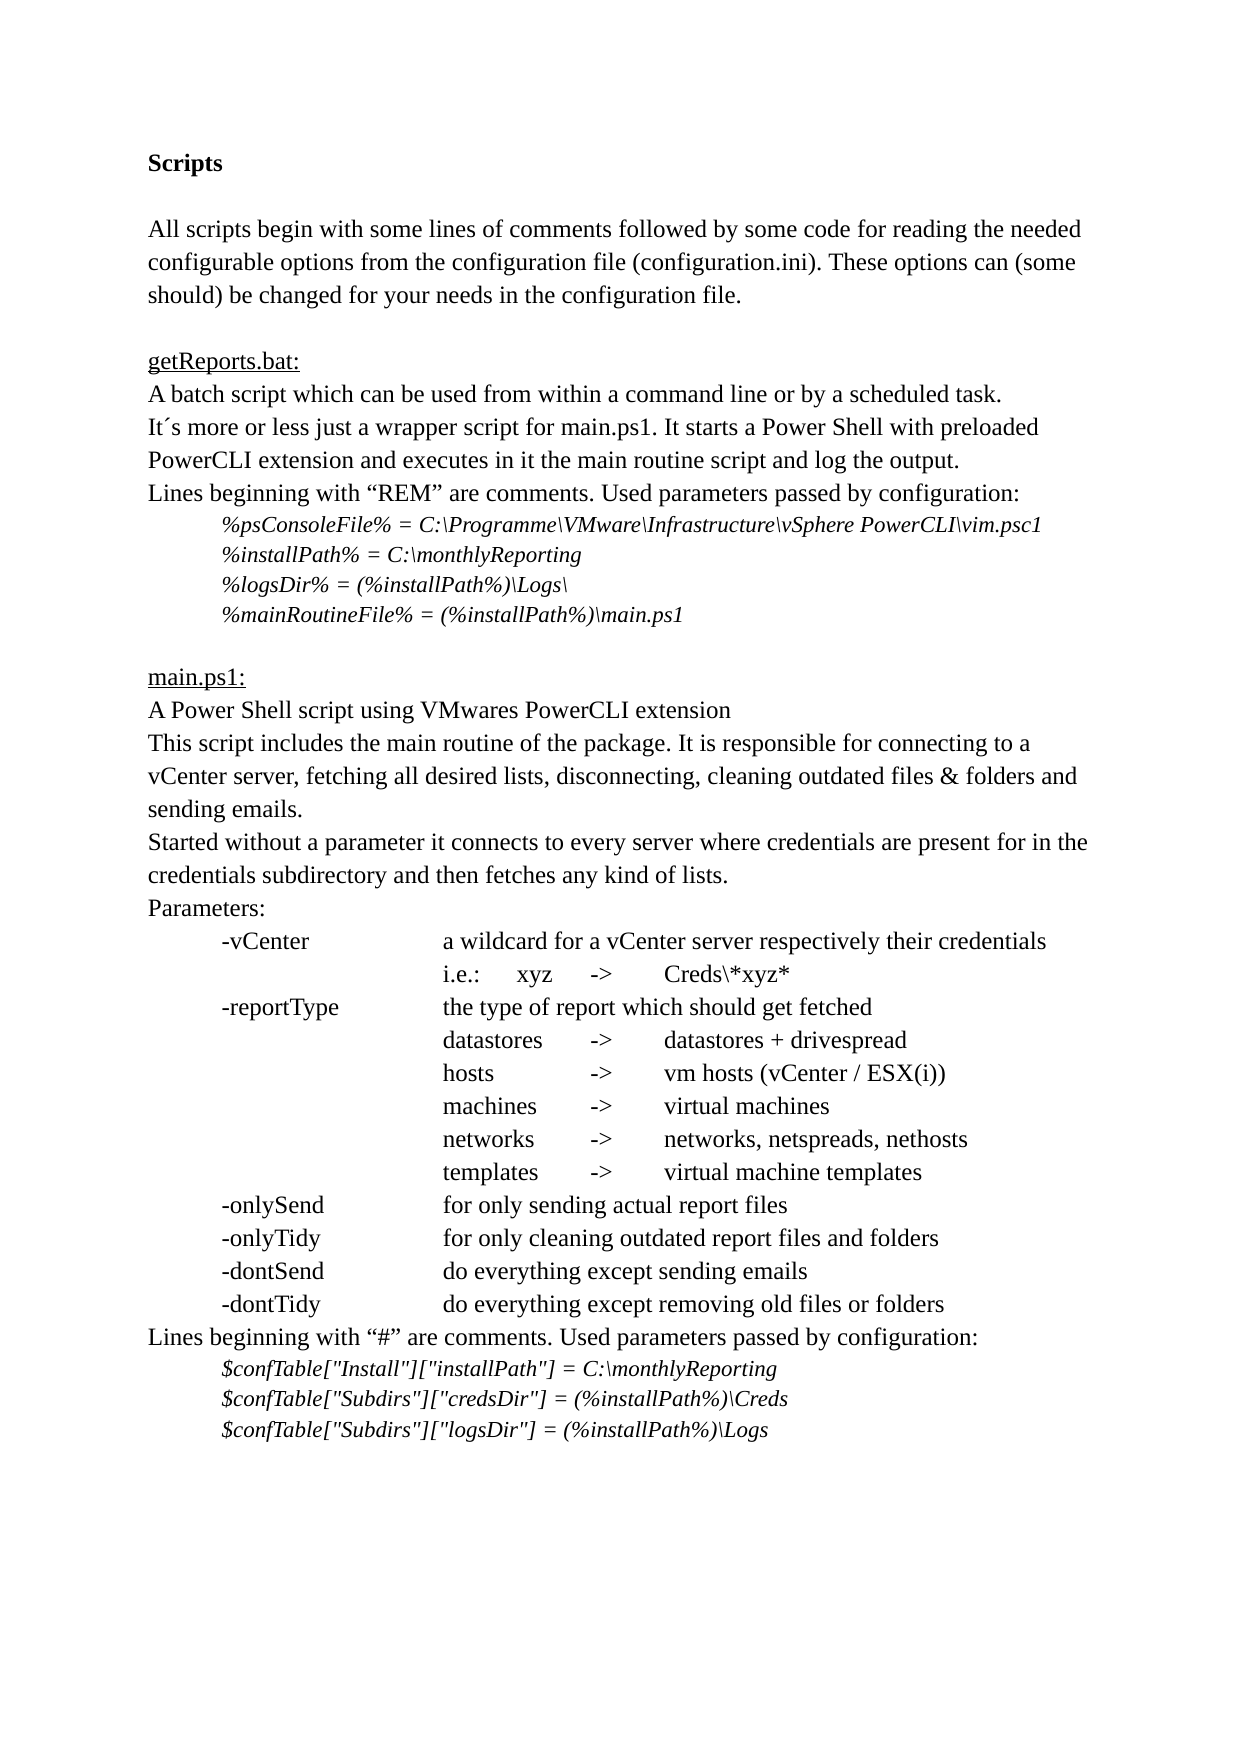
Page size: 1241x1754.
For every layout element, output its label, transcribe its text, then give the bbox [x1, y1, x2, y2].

text $confTable["Install"]["installPath"] = C:\monthlyReporting [221, 1355, 1093, 1382]
text -onlySend for only sending actual report files [148, 1190, 1093, 1219]
text %installPath% = C:\monthlyReporting [221, 541, 1093, 567]
text $confTable["Subdirs"]["logsDir"] = (%installPath%)\Logs [221, 1416, 1093, 1442]
text -vCenter a wildcard for a vCenter server respectively their credentials [148, 926, 1093, 955]
text -reportType the type of report which should get fetched [148, 992, 1093, 1021]
text i.e.: xyz -> Creds\*xyz* [148, 959, 1093, 988]
text templates -> virtual machine templates [148, 1157, 1093, 1186]
text datastores -> datastores + drivespread [148, 1025, 1093, 1054]
text %logsDir% = (%installPath%)\Logs\ [221, 571, 1093, 598]
text %psConsoleFile% = C:\Programme\VMware\Infrastructure\vSphere PowerCLI\vim.psc1 [221, 511, 1093, 537]
text Lines beginning with “#” are comments. Used parameters passed by configuration: [148, 1322, 1093, 1351]
text Started without a parameter it connects to every server where credentials are present for in the credentials subdirectory and then fetches any kind of lists. [148, 827, 1093, 889]
text It´s more or less just a wrapper script for main.ps1. It starts a Power Shell with preloaded PowerCLI extension and executes in it the main routine script and log the output. [148, 412, 1093, 473]
text A batch script which can be used from within a command line or by a scheduled task. [148, 379, 1093, 407]
text -dontSend do everything except sending emails [148, 1256, 1093, 1285]
text A Power Shell script using VMwares PowerCLI extension [148, 695, 1093, 724]
text This script includes the main routine of the package. It is responsible for connecting to a vCenter server, fetching all desired lists, disconnecting, cleaning outdated files & folders and sending emails. [148, 728, 1093, 823]
text networks -> networks, netspreads, nethosts [148, 1124, 1093, 1153]
text getReports.bat: [148, 346, 1093, 374]
text main.ps1: [148, 662, 1093, 691]
text -dontTidy do everything except removing old files or folders [148, 1289, 1093, 1318]
text Parameters: [148, 893, 1093, 922]
text hosts -> vm hosts (vCenter / ESX(i)) [148, 1058, 1093, 1087]
text Scripts [148, 148, 1093, 176]
text machines -> virtual machines [148, 1091, 1093, 1120]
text $confTable["Subdirs"]["credsDir"] = (%installPath%)\Creds [221, 1386, 1093, 1412]
text %mainRoutineFile% = (%installPath%)\main.ps1 [221, 601, 1093, 628]
text All scripts begin with some lines of comments followed by some code for reading the needed configurable options from the configuration file (configuration.ini). These options can (some should) be changed for your needs in the configuration file. [148, 214, 1093, 308]
text -onlyTidy for only cleaning outdated report files and folders [148, 1223, 1093, 1252]
text Lines beginning with “REM” are comments. Used parameters passed by configuration: [148, 478, 1093, 507]
